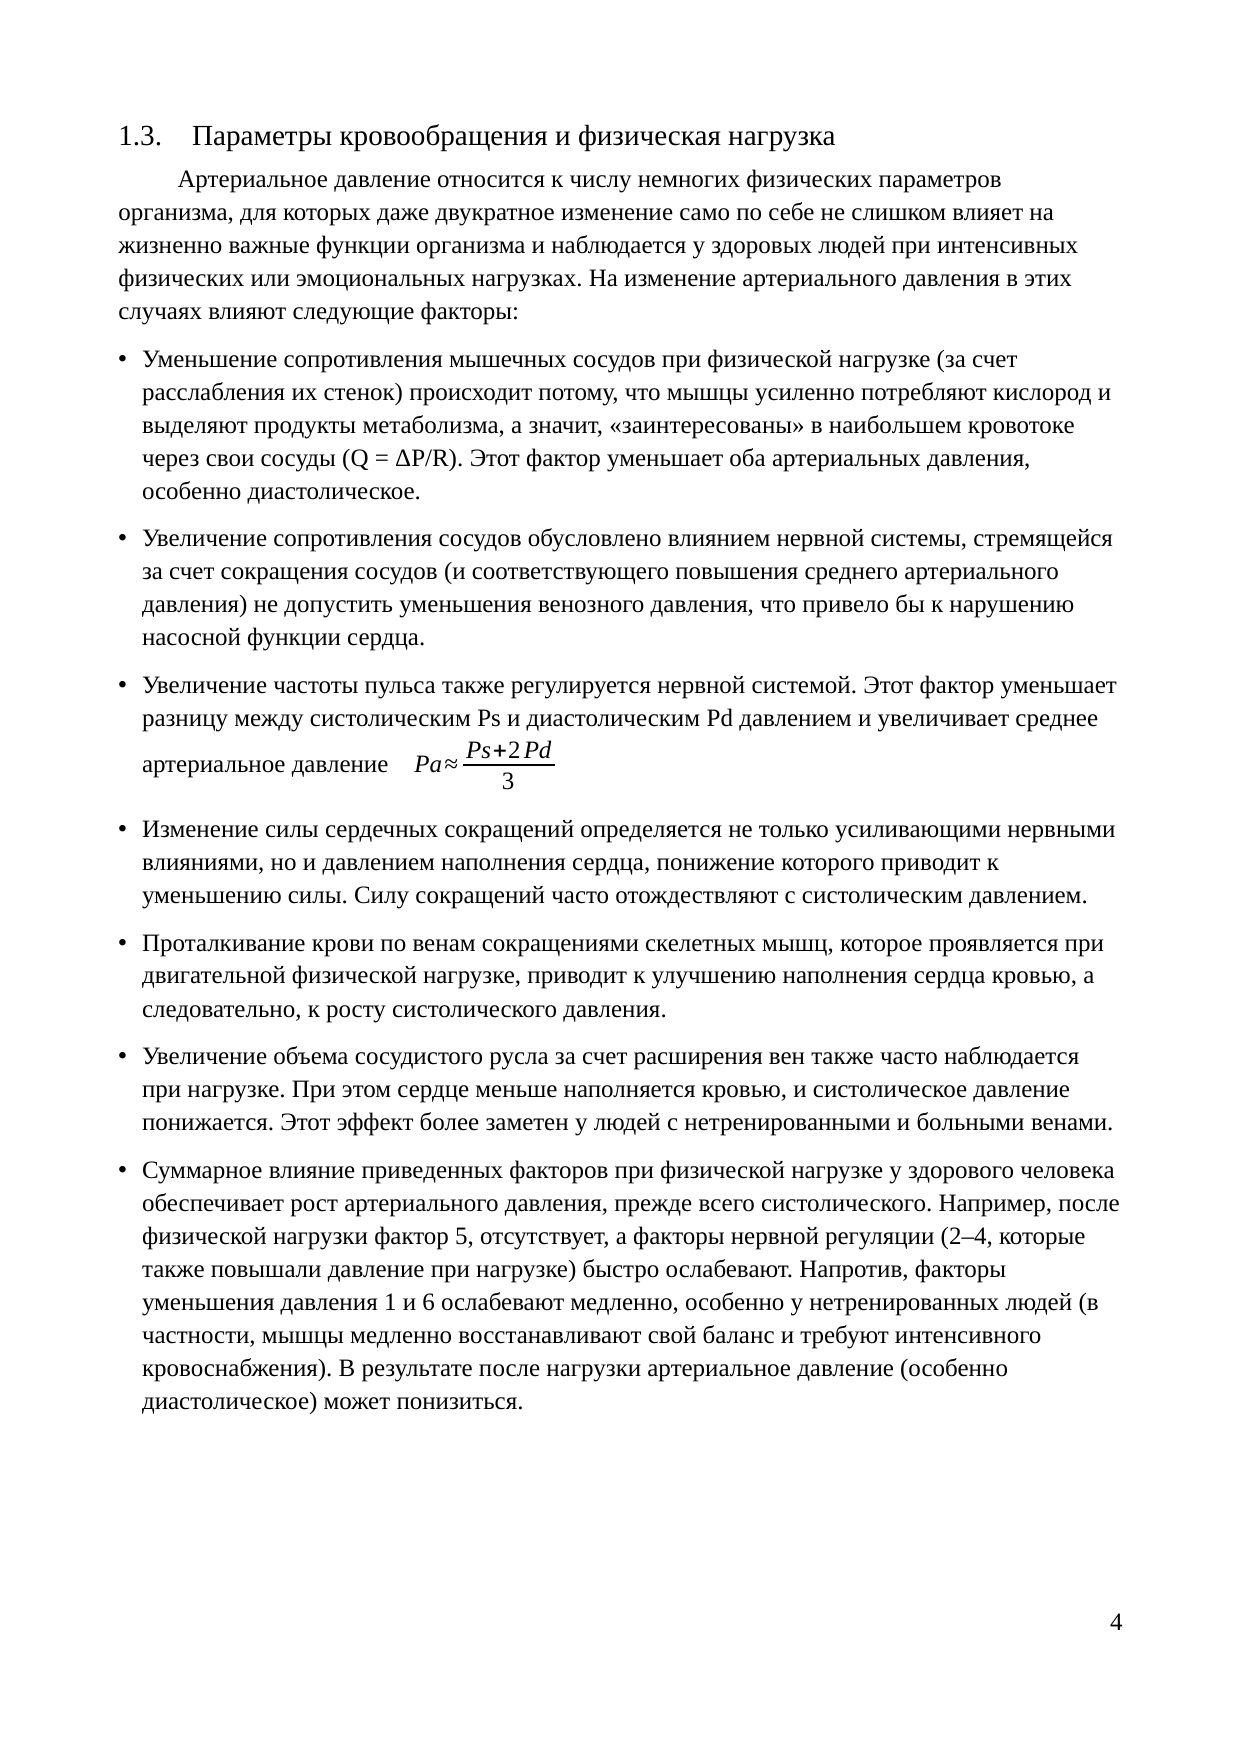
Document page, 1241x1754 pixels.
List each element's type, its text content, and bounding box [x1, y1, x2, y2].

subtitle Параметры кровообращения и физическая нагрузка [118, 118, 1122, 152]
list Увеличение сопротивления сосудов обусловлено влиянием нервной системы, стремящейся за счет сокращения сосудов (и соответствующего повышения среднего артериального давления) не допустить уменьшения венозного давления, что привело бы к нарушению насосной функции сердца. [118, 523, 1122, 651]
list Суммарное влияние приведенных факторов при физической нагрузке у здорового человека обеспечивает рост артериального давления, прежде всего систолического. Например, после физической нагрузки фактор 5, отсутствует, а факторы нервной регуляции (2–4, которые также повышали давление при нагрузке) быстро ослабевают. Напротив, факторы уменьшения давления 1 и 6 ослабевают медленно, особенно у нетренированных людей (в частности, мышцы медленно восстанавливают свой баланс и требуют интенсивного кровоснабжения). В результате после нагрузки артериальное давление (особенно диастолическое) может понизиться. [118, 1155, 1122, 1415]
list Увеличение объема сосудистого русла за счет расширения вен также часто наблюдается при нагрузке. При этом сердце меньше наполняется кровью, и систолическое давление понижается. Этот эффект более заметен у людей с нетренированными и больными венами. [118, 1041, 1122, 1136]
list Увеличение частоты пульса также регулируется нервной системой. Этот фактор уменьшает разницу между систолическим Ps и диастолическим Pd давлением и увеличивает среднее артериальное давление [118, 670, 1122, 795]
list Изменение силы сердечных сокращений определяется не только усиливающими нервными влияниями, но и давлением наполнения сердца, понижение которого приводит к уменьшению силы. Силу сокращений часто отождествляют с систолическим давлением. [118, 814, 1122, 909]
text Артериальное давление относится к числу немногих физических параметров организма, для которых даже двукратное изменение само по себе не слишком влияет на жизненно важные функции организма и наблюдается у здоровых людей при интенсивных физических или эмоциональных нагрузках. На изменение артериального давления в этих случаях влияют следующие факторы: [118, 164, 1122, 325]
list Уменьшение сопротивления мышечных сосудов при физической нагрузке (за счет расслабления их стенок) происходит потому, что мышцы усиленно потребляют кислород и выделяют продукты метаболизма, а значит, «заинтересованы» в наибольшем кровотоке через свои сосуды (Q = ΔP/R). Этот фактор уменьшает оба артериальных давления, особенно диастолическое. [118, 344, 1122, 504]
list Проталкивание крови по венам сокращениями скелетных мышц, которое проявляется при двигательной физической нагрузке, приводит к улучшению наполнения сердца кровью, а следовательно, к росту систолического давления. [118, 928, 1122, 1022]
